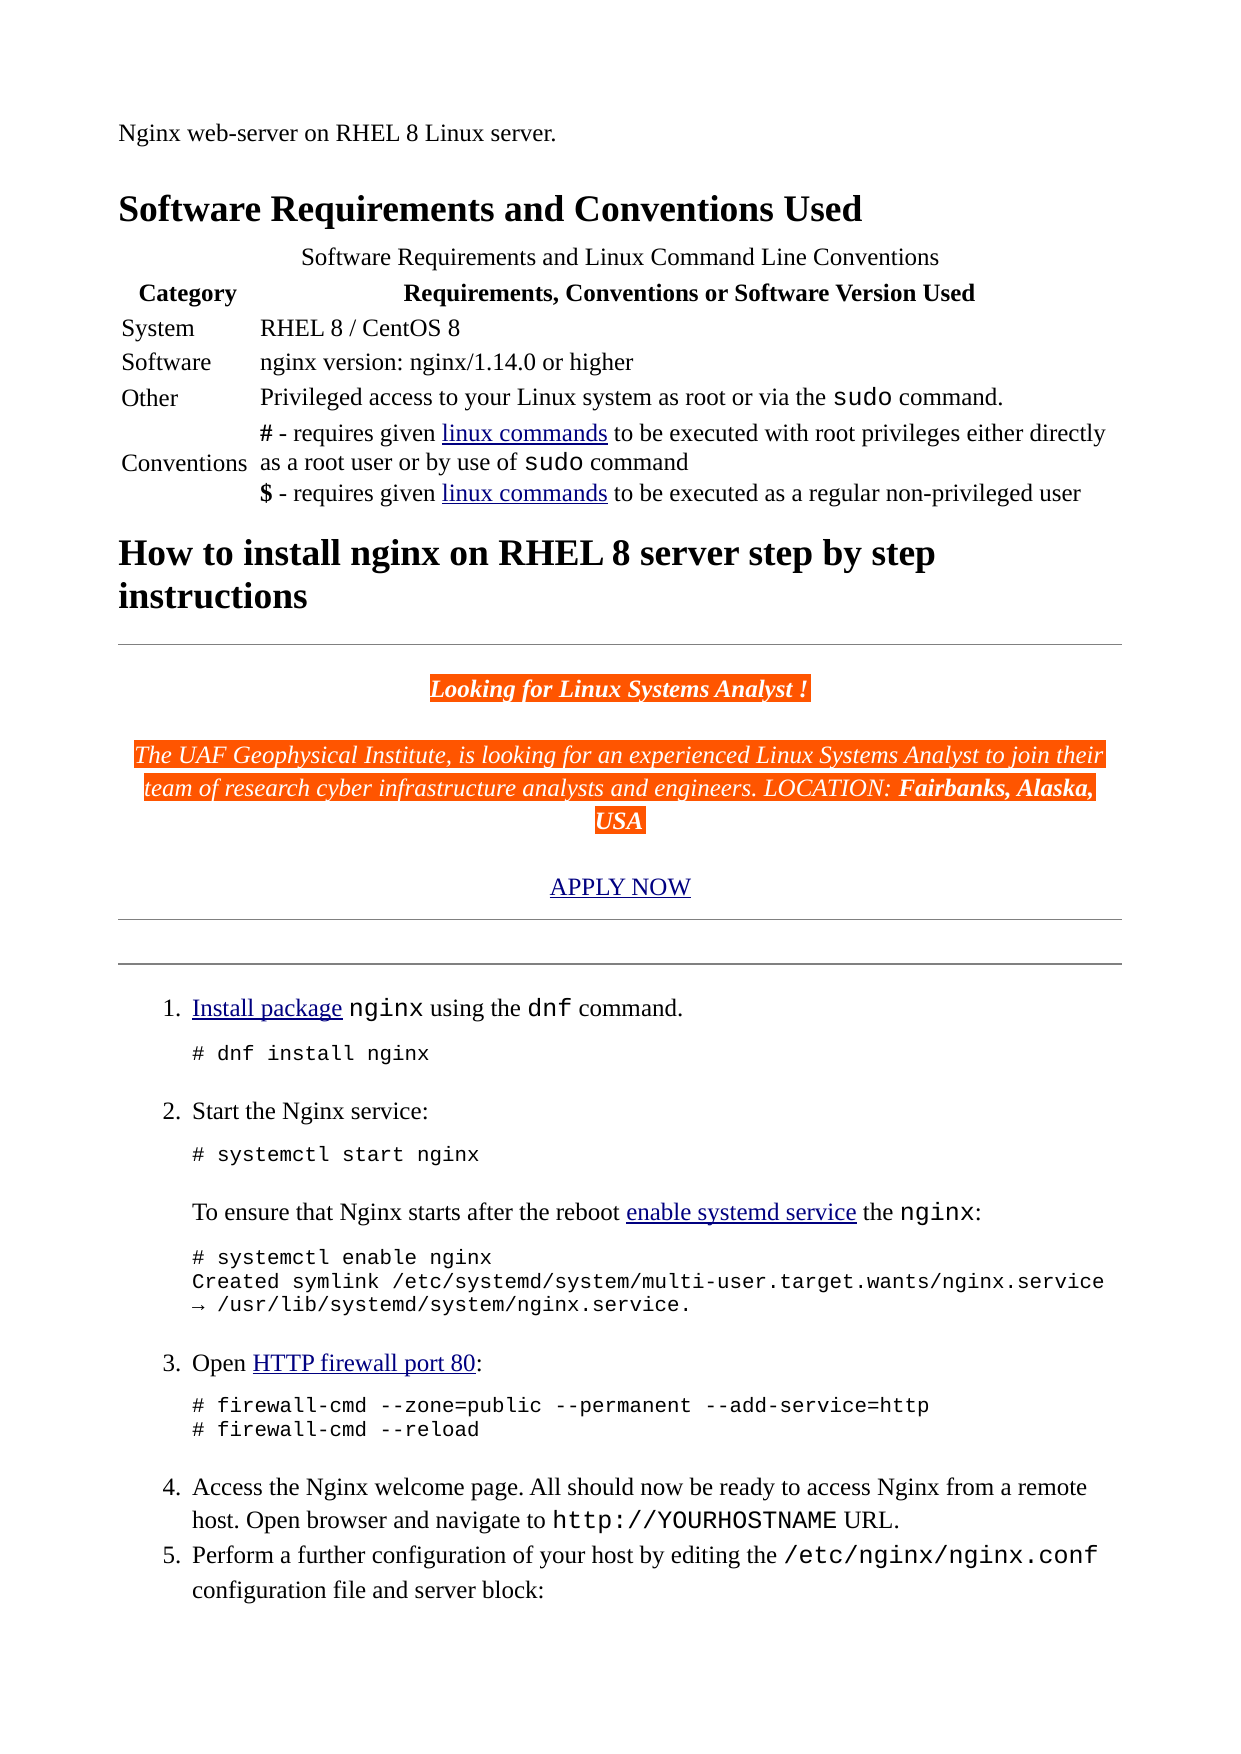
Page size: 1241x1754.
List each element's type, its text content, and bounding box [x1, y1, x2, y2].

table_cell Privileged access to your Linux system as root or via the sudo command. [257, 379, 1122, 416]
table_cell nginx version: nginx/1.14.0 or higher [257, 344, 1122, 379]
table_cell # - requires given linux commands to be executed with root privileges either directly as a root user or by use of sudo command $ - requires given linux commands to be executed as a regular non-privileged user [257, 416, 1122, 510]
table_cell Software [118, 344, 257, 379]
list # firewall-cmd --zone=public --permanent --add-service=http [162, 1395, 1122, 1419]
table_header Requirements, Conventions or Software Version Used [257, 275, 1122, 310]
list # dnf install nginx [162, 1043, 1122, 1067]
table_cell Conventions [118, 416, 257, 510]
table_header Category [118, 275, 257, 310]
list Open HTTP firewall port 80: [162, 1348, 1122, 1376]
list # systemctl start nginx [162, 1144, 1122, 1168]
table_cell Other [118, 379, 257, 416]
text Software Requirements and Linux Command Line Conventions [118, 242, 1122, 271]
table_cell RHEL 8 / CentOS 8 [257, 310, 1122, 344]
list To ensure that Nginx starts after the reboot enable systemd service the nginx: [162, 1197, 1122, 1228]
subtitle Software Requirements and Conventions Used [118, 187, 1122, 230]
text Looking for Linux Systems Analyst ! The UAF Geophysical Institute, is looking for an experienced Linux Systems Analyst to join their team of research cyber infrastructure analysts and engineers. LOCATION: Fairbanks, Alaska, USA APPLY NOW [118, 674, 1122, 901]
list Perform a further configuration of your host by editing the /etc/nginx/nginx.conf configuration file and server block: [162, 1540, 1122, 1604]
subtitle How to install nginx on RHEL 8 server step by step instructions [118, 531, 1122, 617]
text Nginx web-server on RHEL 8 Linux server. [118, 118, 1122, 147]
table_cell System [118, 310, 257, 344]
list # systemctl enable nginx [162, 1247, 1122, 1271]
list Install package nginx using the dnf command. [162, 993, 1122, 1024]
list Created symlink /etc/systemd/system/multi-user.target.wants/nginx.service → /usr/lib/systemd/system/nginx.service. [162, 1271, 1122, 1318]
list Access the Nginx welcome page. All should now be ready to access Nginx from a remote host. Open browser and navigate to http://YOURHOSTNAME URL. [162, 1472, 1122, 1536]
list Start the Nginx service: [162, 1096, 1122, 1125]
list # firewall-cmd --reload [162, 1419, 1122, 1442]
